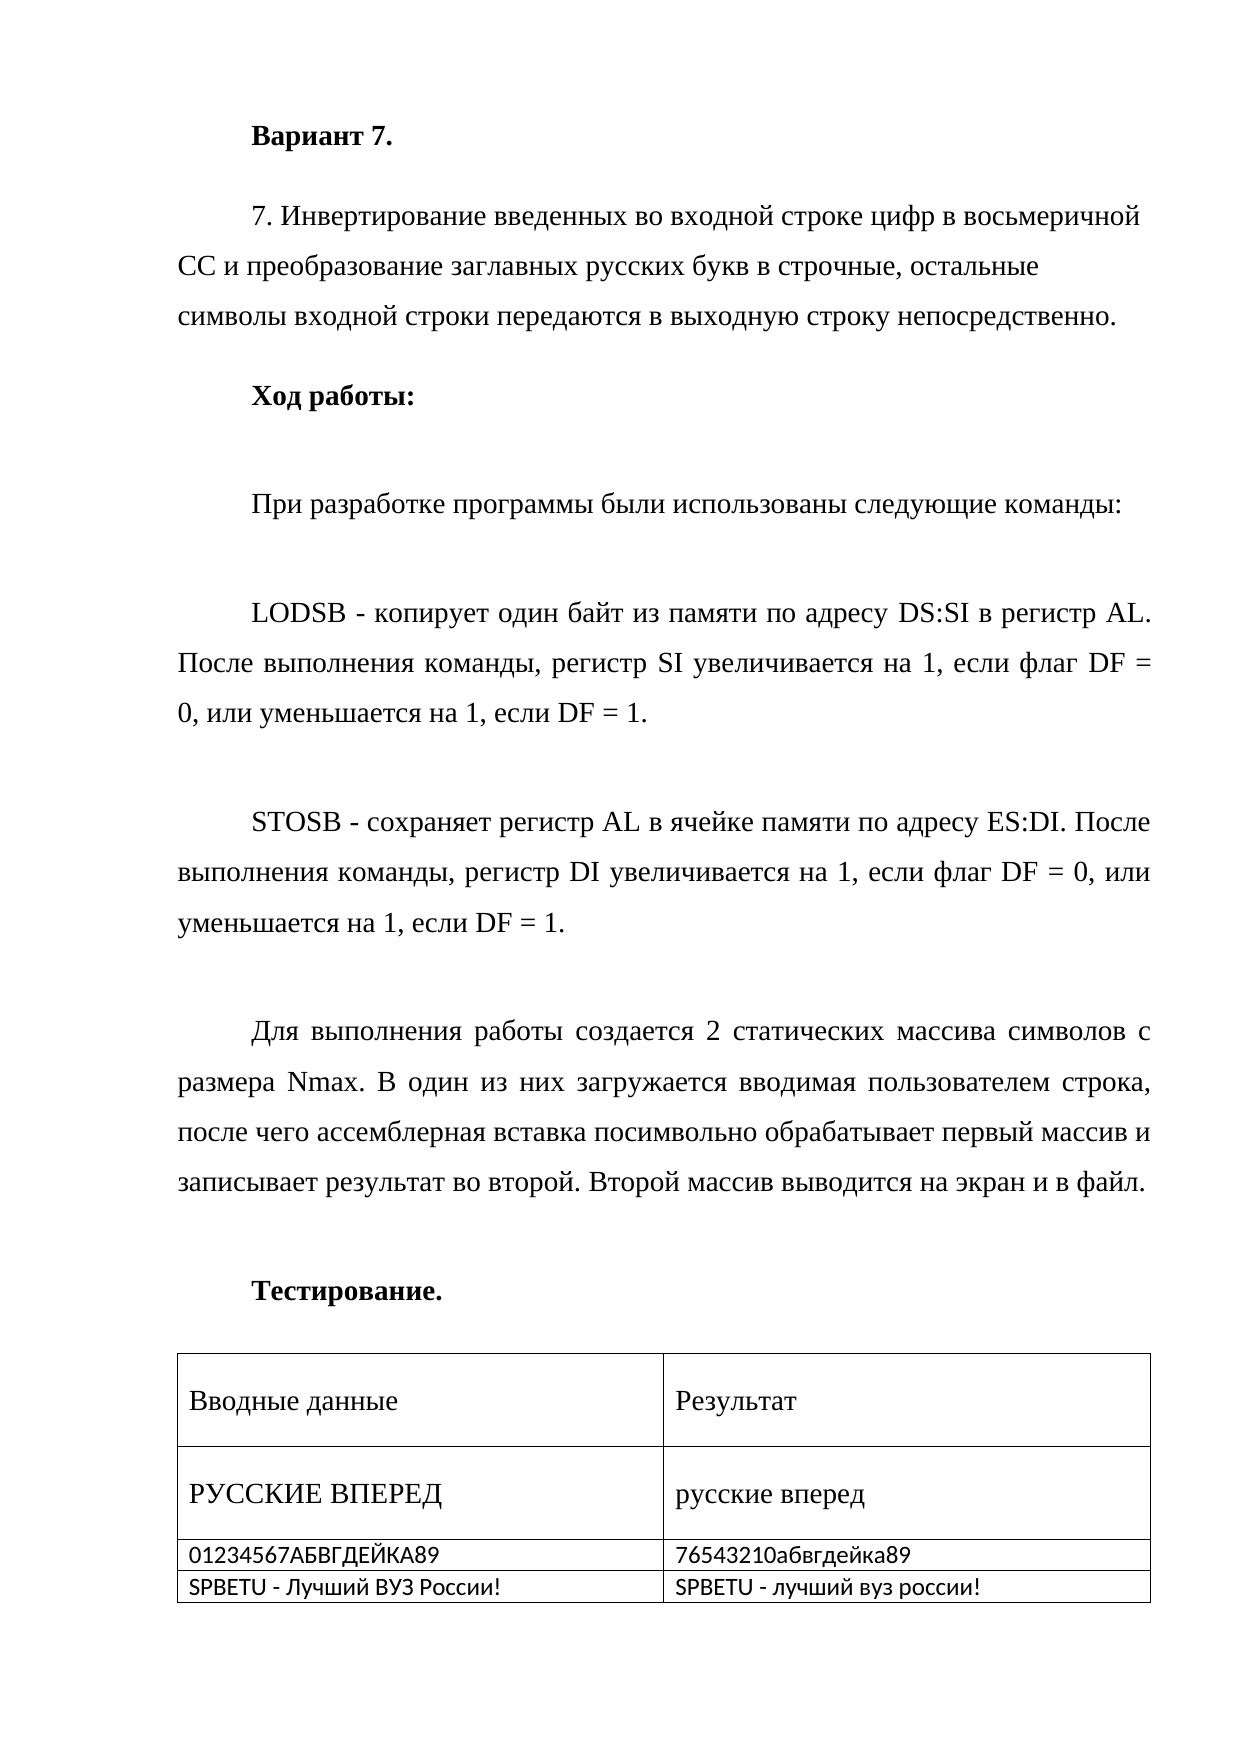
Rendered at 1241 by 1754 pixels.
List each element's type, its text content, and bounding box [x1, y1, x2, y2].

table_cell 01234567АБВГДЕЙКА89 [178, 1540, 663, 1570]
table_cell SPBETU - Лучший ВУЗ России! [178, 1571, 663, 1602]
text LODSB - копирует один байт из памяти по адресу DS:SI в регистр AL. После выполнения команды, регистр SI увеличивается на 1, если флаг DF = 0, или уменьшается на 1, если DF = 1. [177, 595, 1152, 729]
text Для выполнения работы создается 2 статических массива символов с размера Nmax. В один из них загружается вводимая пользователем строка, после чего ассемблерная вставка посимвольно обрабатывает первый массив и записывает результат во второй. Второй массив выводится на экран и в файл. [177, 1013, 1152, 1198]
table_cell SPBETU - лучший вуз россии! [664, 1571, 1150, 1602]
table_cell РУССКИЕ ВПЕРЕД [178, 1447, 663, 1538]
text STOSB - сохраняет регистр AL в ячейке памяти по адресу ES:DI. После выполнения команды, регистр DI увеличивается на 1, если флаг DF = 0, или уменьшается на 1, если DF = 1. [177, 804, 1152, 938]
table_header Вводные данные [178, 1354, 663, 1446]
table_cell 76543210абвгдейка89 [664, 1540, 1150, 1570]
table_cell русские вперед [664, 1447, 1150, 1538]
table_header Результат [664, 1354, 1150, 1446]
text Тестирование. [177, 1273, 1152, 1307]
text При разработке программы были использованы следующие команды: [177, 486, 1152, 520]
text Ход работы: [177, 378, 1152, 411]
text 7. Инвертирование введенных во входной строке цифр в восьмеричной СС и преобразование заглавных русских букв в строчные, остальные символы входной строки передаются в выходную строку непосредственно. [177, 198, 1152, 332]
text Вариант 7. [177, 118, 1152, 152]
